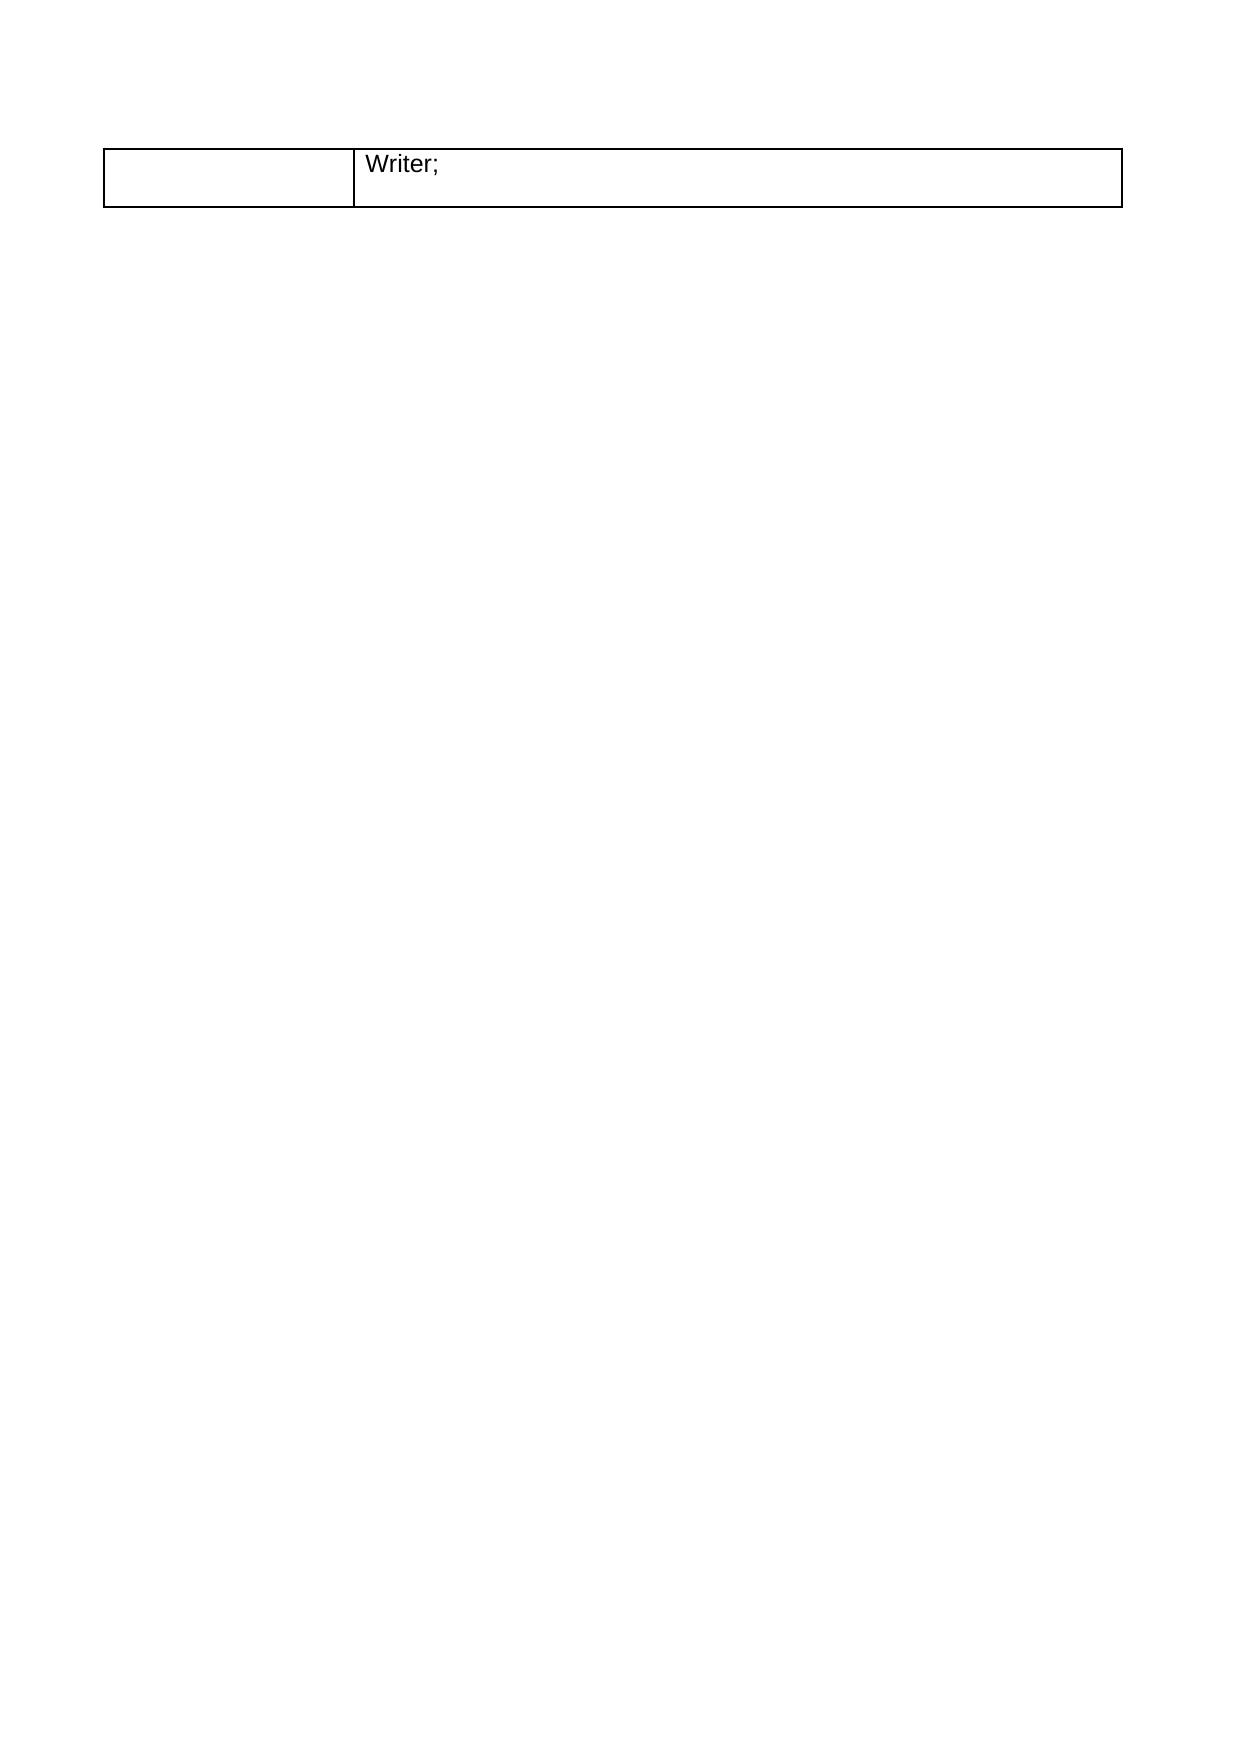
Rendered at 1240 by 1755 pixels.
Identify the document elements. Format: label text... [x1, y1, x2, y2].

table_cell Writer; [355, 150, 1121, 206]
table_cell [105, 150, 353, 206]
